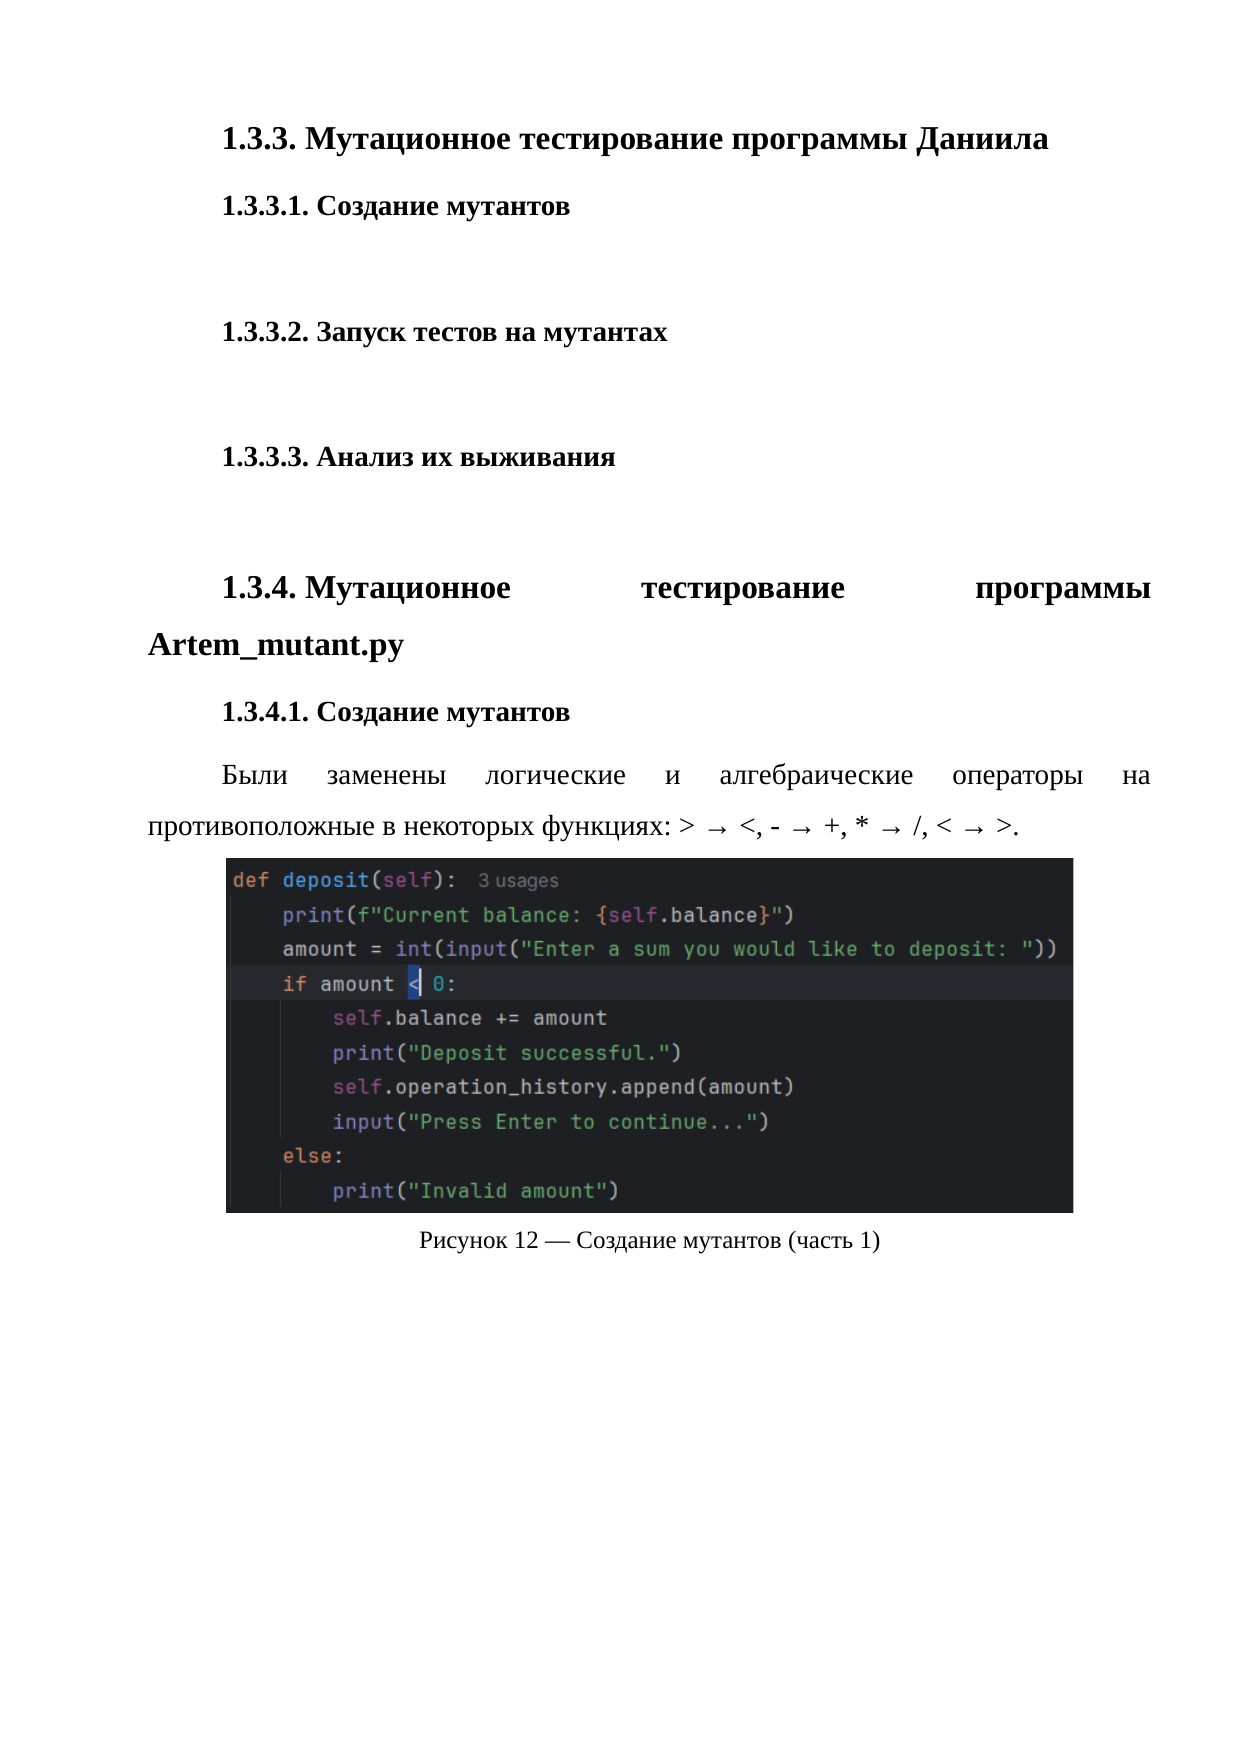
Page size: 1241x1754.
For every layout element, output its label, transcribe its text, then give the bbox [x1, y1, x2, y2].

subtitle Запуск тестов на мутантах [148, 314, 1152, 347]
subtitle Мутационное тестирование программы Даниила [148, 118, 1152, 156]
subtitle Создание мутантов [148, 694, 1152, 728]
subtitle Создание мутантов [148, 188, 1152, 222]
subtitle Анализ их выживания [148, 439, 1152, 473]
text Рисунок 12 ― Создание мутантов (часть 1) [148, 1226, 1152, 1254]
picture [226, 858, 1074, 1213]
subtitle Мутационное тестирование программы Artem_mutant.py [148, 567, 1152, 663]
text Были заменены логические и алгебраические операторы на противоположные в некоторых функциях: > → <, - → +, * → /, < → >. [148, 757, 1152, 841]
